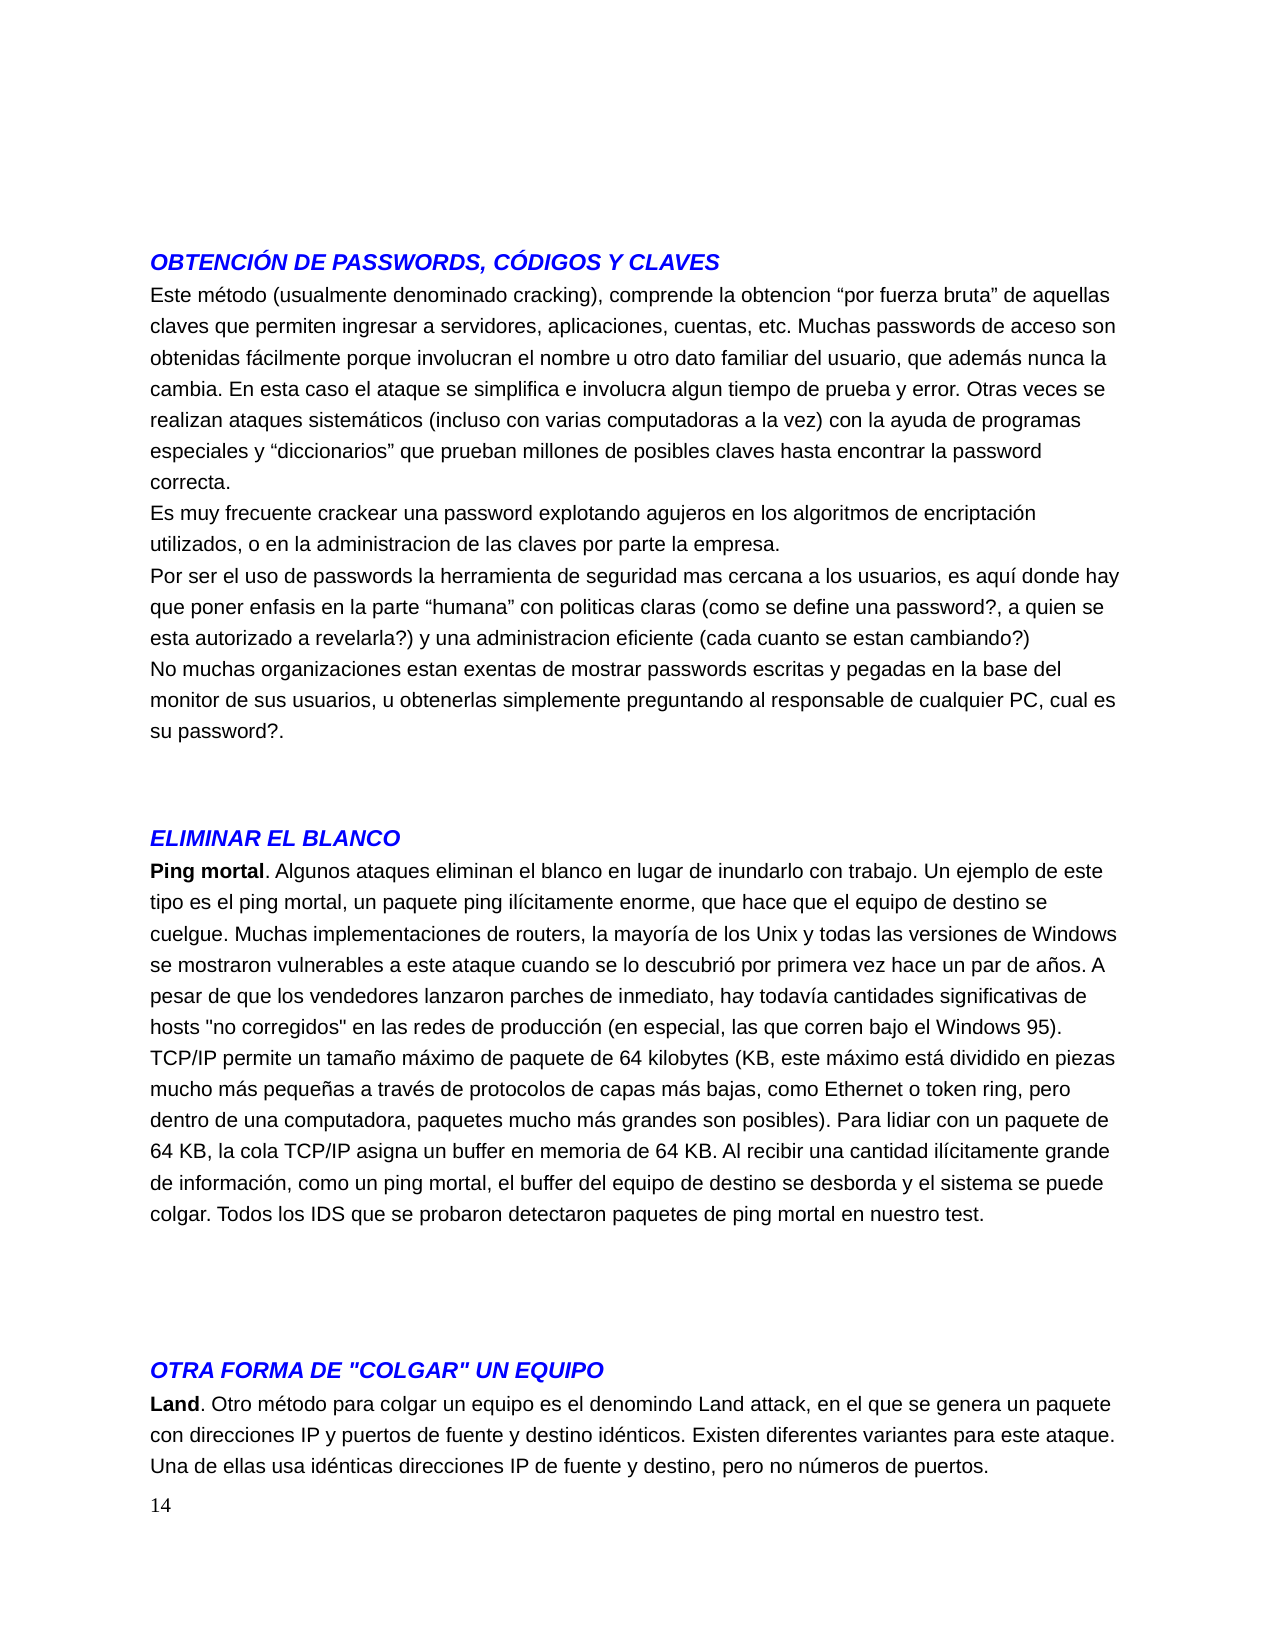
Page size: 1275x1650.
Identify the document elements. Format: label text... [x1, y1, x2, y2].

text Land. Otro método para colgar un equipo es el denomindo Land attack, en el que se genera un paquete con direcciones IP y puertos de fuente y destino idénticos. Existen diferentes variantes para este ataque. Una de ellas usa idénticas direcciones IP de fuente y destino, pero no números de puertos. [150, 1392, 1125, 1478]
text TCP/IP permite un tamaño máximo de paquete de 64 kilobytes (KB, este máximo está dividido en piezas mucho más pequeñas a través de protocolos de capas más bajas, como Ethernet o token ring, pero dentro de una computadora, paquetes mucho más grandes son posibles). Para lidiar con un paquete de 64 KB, la cola TCP/IP asigna un buffer en memoria de 64 KB. Al recibir una cantidad ilícitamente grande de información, como un ping mortal, el buffer del equipo de destino se desborda y el sistema se puede colgar. Todos los IDS que se probaron detectaron paquetes de ping mortal en nuestro test. [150, 1046, 1125, 1226]
text Ping mortal. Algunos ataques eliminan el blanco en lugar de inundarlo con trabajo. Un ejemplo de este tipo es el ping mortal, un paquete ping ilícitamente enorme, que hace que el equipo de destino se cuelgue. Muchas implementaciones de routers, la mayoría de los Unix y todas las versiones de Windows se mostraron vulnerables a este ataque cuando se lo descubrió por primera vez hace un par de años. A pesar de que los vendedores lanzaron parches de inmediato, hay todavía cantidades significativas de hosts "no corregidos" en las redes de producción (en especial, las que corren bajo el Windows 95). [150, 859, 1125, 1039]
text Por ser el uso de passwords la herramienta de seguridad mas cercana a los usuarios, es aquí donde hay que poner enfasis en la parte “humana” con politicas claras (como se define una password?, a quien se esta autorizado a revelarla?) y una administracion eficiente (cada cuanto se estan cambiando?) No muchas organizaciones estan exentas de mostrar passwords escritas y pegadas en la base del monitor de sus usuarios, u obtenerlas simplemente preguntando al responsable de cualquier PC, cual es su password?. [150, 563, 1125, 743]
text Este método (usualmente denominado cracking), comprende la obtencion “por fuerza bruta” de aquellas claves que permiten ingresar a servidores, aplicaciones, cuentas, etc. Muchas passwords de acceso son obtenidas fácilmente porque involucran el nombre u otro dato familiar del usuario, que además nunca la cambia. En esta caso el ataque se simplifica e involucra algun tiempo de prueba y error. Otras veces se realizan ataques sistemáticos (incluso con varias computadoras a la vez) con la ayuda de programas especiales y “diccionarios” que prueban millones de posibles claves hasta encontrar la password correcta. Es muy frecuente crackear una password explotando agujeros en los algoritmos de encriptación utilizados, o en la administracion de las claves por parte la empresa. [150, 283, 1125, 556]
text OBTENCIÓN DE PASSWORDS, CÓDIGOS Y CLAVES [150, 217, 1125, 275]
text ELIMINAR EL BLANCO [150, 825, 1125, 851]
text OTRA FORMA DE "COLGAR" UN EQUIPO [150, 1357, 1125, 1384]
